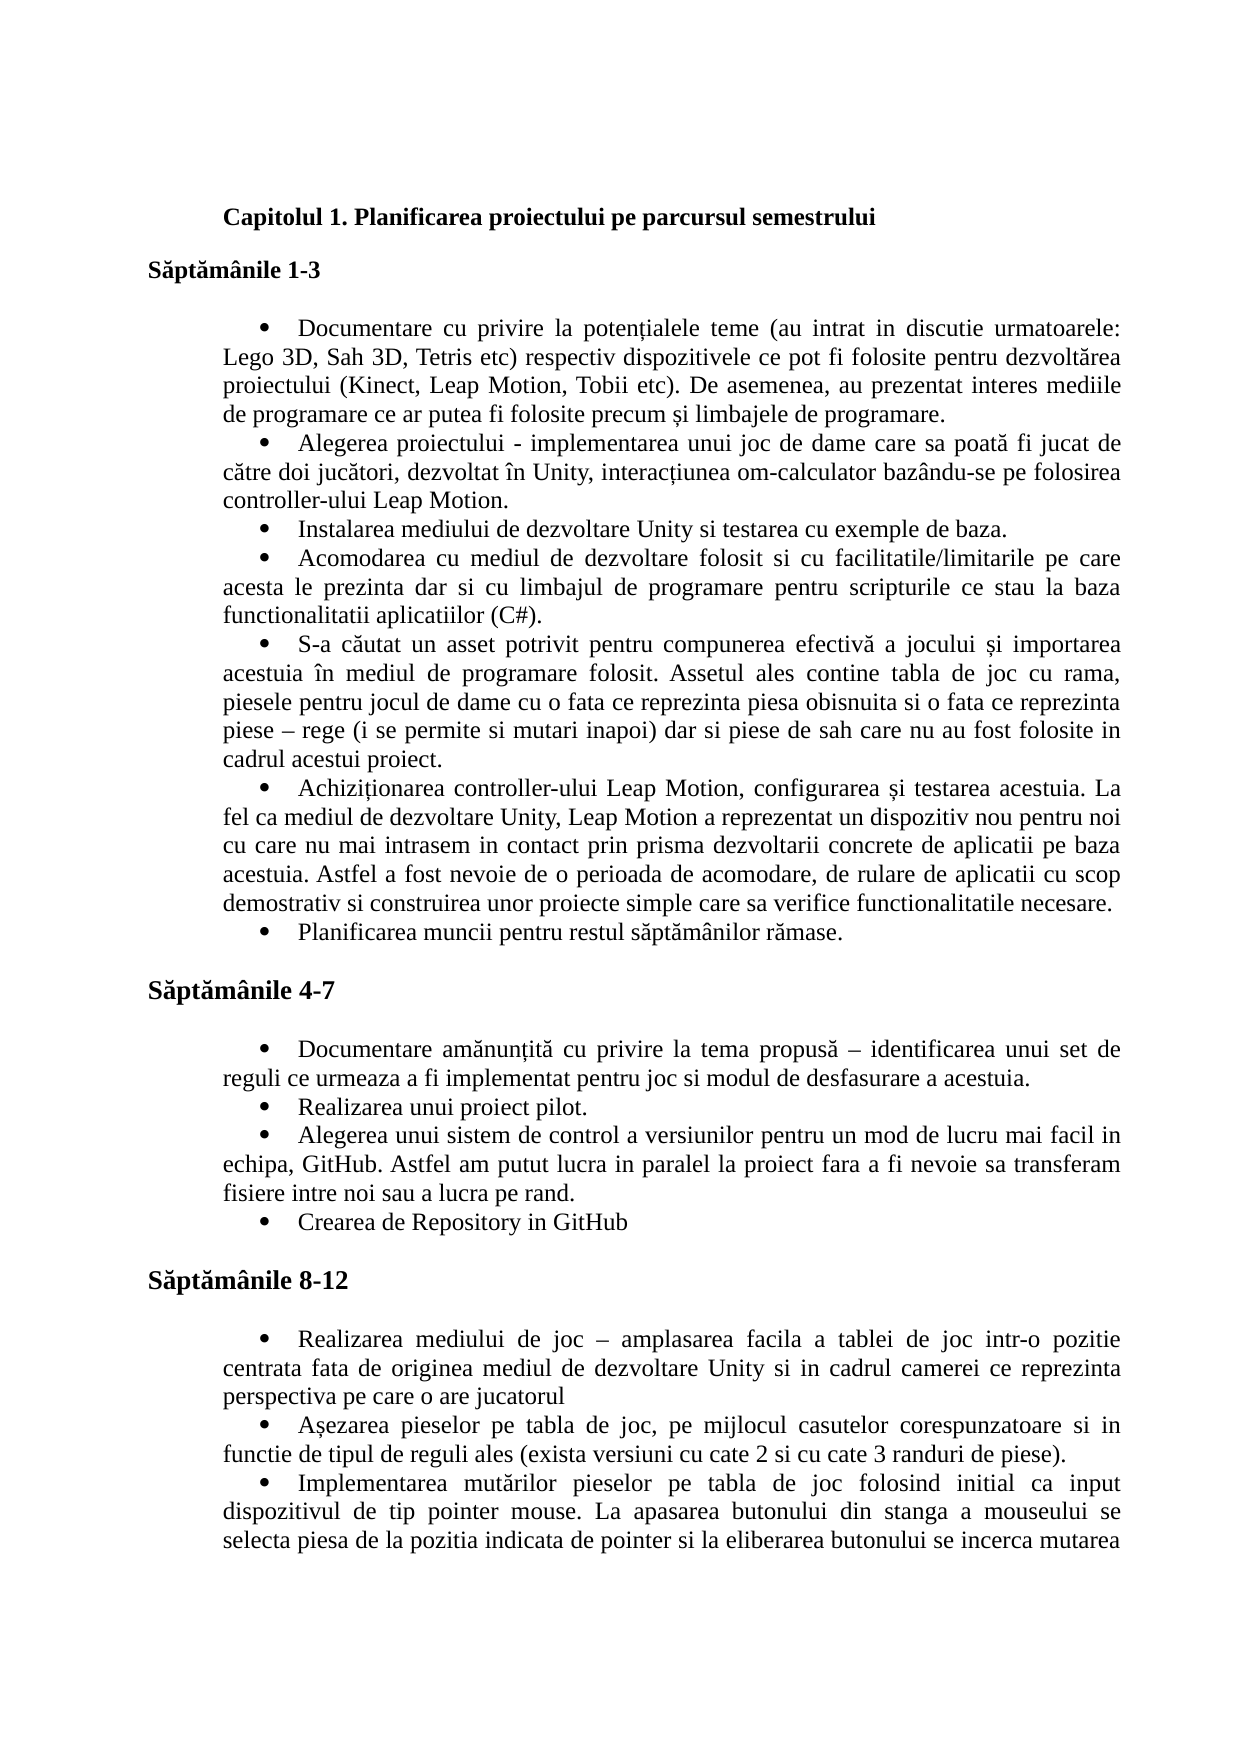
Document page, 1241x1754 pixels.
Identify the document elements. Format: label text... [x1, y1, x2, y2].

list Documentare amănunțită cu privire la tema propusă – identificarea unui set de reguli ce urmeaza a fi implementat pentru joc si modul de desfasurare a acestuia. [185, 1034, 1122, 1092]
list Planificarea muncii pentru restul săptămânilor rămase. [185, 917, 1122, 945]
text Capitolul 1. Planificarea proiectului pe parcursul semestrului [223, 202, 1122, 231]
text Săptămânile 1-3 [148, 255, 1122, 284]
list S-a căutat un asset potrivit pentru compunerea efectivă a jocului și importarea acestuia în mediul de programare folosit. Assetul ales contine tabla de joc cu rama, piesele pentru jocul de dame cu o fata ce reprezinta piesa obisnuita si o fata ce reprezinta piese – rege (i se permite si mutari inapoi) dar si piese de sah care nu au fost folosite in cadrul acestui proiect. [185, 629, 1122, 773]
list Alegerea proiectului - implementarea unui joc de dame care sa poată fi jucat de către doi jucători, dezvoltat în Unity, interacțiunea om-calculator bazându-se pe folosirea controller-ului Leap Motion. [185, 428, 1122, 514]
list Realizarea unui proiect pilot. [185, 1092, 1122, 1120]
list Așezarea pieselor pe tabla de joc, pe mijlocul casutelor corespunzatoare si in functie de tipul de reguli ales (exista versiuni cu cate 2 si cu cate 3 randuri de piese). [185, 1410, 1122, 1468]
text Săptămânile 4-7 [148, 974, 1122, 1005]
list Acomodarea cu mediul de dezvoltare folosit si cu facilitatile/limitarile pe care acesta le prezinta dar si cu limbajul de programare pentru scripturile ce stau la baza functionalitatii aplicatiilor (C#). [185, 543, 1122, 629]
list Documentare cu privire la potențialele teme (au intrat in discutie urmatoarele: Lego 3D, Sah 3D, Tetris etc) respectiv dispozitivele ce pot fi folosite pentru dezvoltărea proiectului (Kinect, Leap Motion, Tobii etc). De asemenea, au prezentat interes mediile de programare ce ar putea fi folosite precum și limbajele de programare. [185, 313, 1122, 428]
list Implementarea mutărilor pieselor pe tabla de joc folosind initial ca input dispozitivul de tip pointer mouse. La apasarea butonului din stanga a mouseului se selecta piesa de la pozitia indicata de pointer si la eliberarea butonului se incerca mutarea [185, 1468, 1122, 1554]
text Săptămânile 8-12 [148, 1264, 1122, 1295]
list Alegerea unui sistem de control a versiunilor pentru un mod de lucru mai facil in echipa, GitHub. Astfel am putut lucra in paralel la proiect fara a fi nevoie sa transferam fisiere intre noi sau a lucra pe rand. [185, 1120, 1122, 1207]
list Crearea de Repository in GitHub [185, 1207, 1122, 1235]
list Achiziționarea controller-ului Leap Motion, configurarea și testarea acestuia. La fel ca mediul de dezvoltare Unity, Leap Motion a reprezentat un dispozitiv nou pentru noi cu care nu mai intrasem in contact prin prisma dezvoltarii concrete de aplicatii pe baza acestuia. Astfel a fost nevoie de o perioada de acomodare, de rulare de aplicatii cu scop demostrativ si construirea unor proiecte simple care sa verifice functionalitatile necesare. [185, 773, 1122, 917]
list Instalarea mediului de dezvoltare Unity si testarea cu exemple de baza. [185, 514, 1122, 543]
list Realizarea mediului de joc – amplasarea facila a tablei de joc intr-o pozitie centrata fata de originea mediul de dezvoltare Unity si in cadrul camerei ce reprezinta perspectiva pe care o are jucatorul [185, 1324, 1122, 1410]
